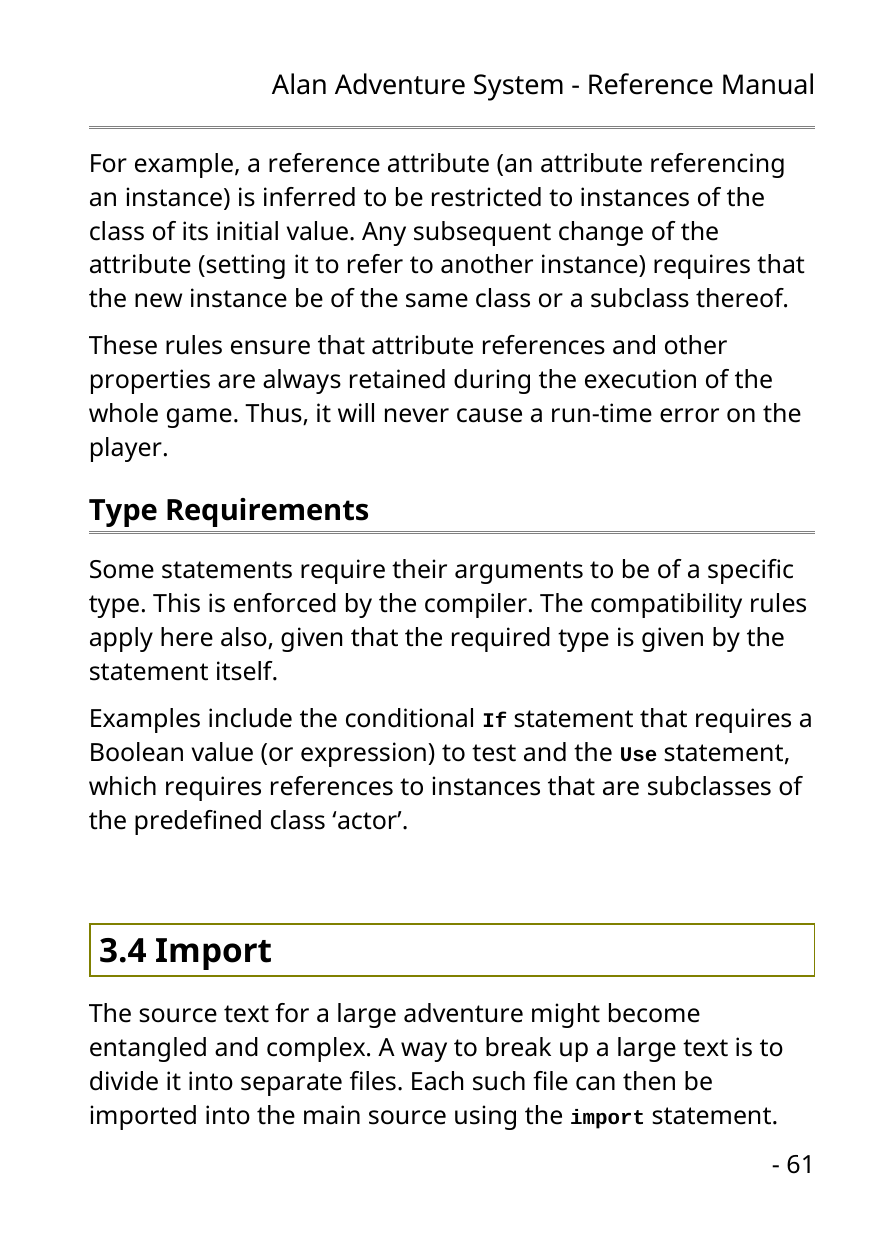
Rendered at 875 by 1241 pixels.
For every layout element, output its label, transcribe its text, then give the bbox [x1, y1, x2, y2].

text These rules ensure that attribute references and other properties are always retained during the execution of the whole game. Thus, it will never cause a run-time error on the player. [88, 328, 815, 464]
text For example, a reference attribute (an attribute referencing an instance) is inferred to be restricted to instances of the class of its initial value. Any subsequent change of the attribute (setting it to refer to another instance) requires that the new instance be of the same class or a subclass thereof. [88, 146, 815, 315]
text The source text for a large adventure might become entangled and complex. A way to break up a large text is to divide it into separate files. Each such file can then be imported into the main source using the import statement. [88, 996, 815, 1132]
text Examples include the conditional If statement that requires a Boolean value (or expression) to test and the Use statement, which requires references to instances that are subclasses of the predefined class ‘actor’. [88, 701, 815, 837]
subtitle Import [91, 925, 814, 975]
subtitle Type Requirements [88, 489, 815, 533]
text Some statements require their arguments to be of a specific type. This is enforced by the compiler. The compatibility rules apply here also, given that the required type is given by the statement itself. [88, 552, 815, 688]
